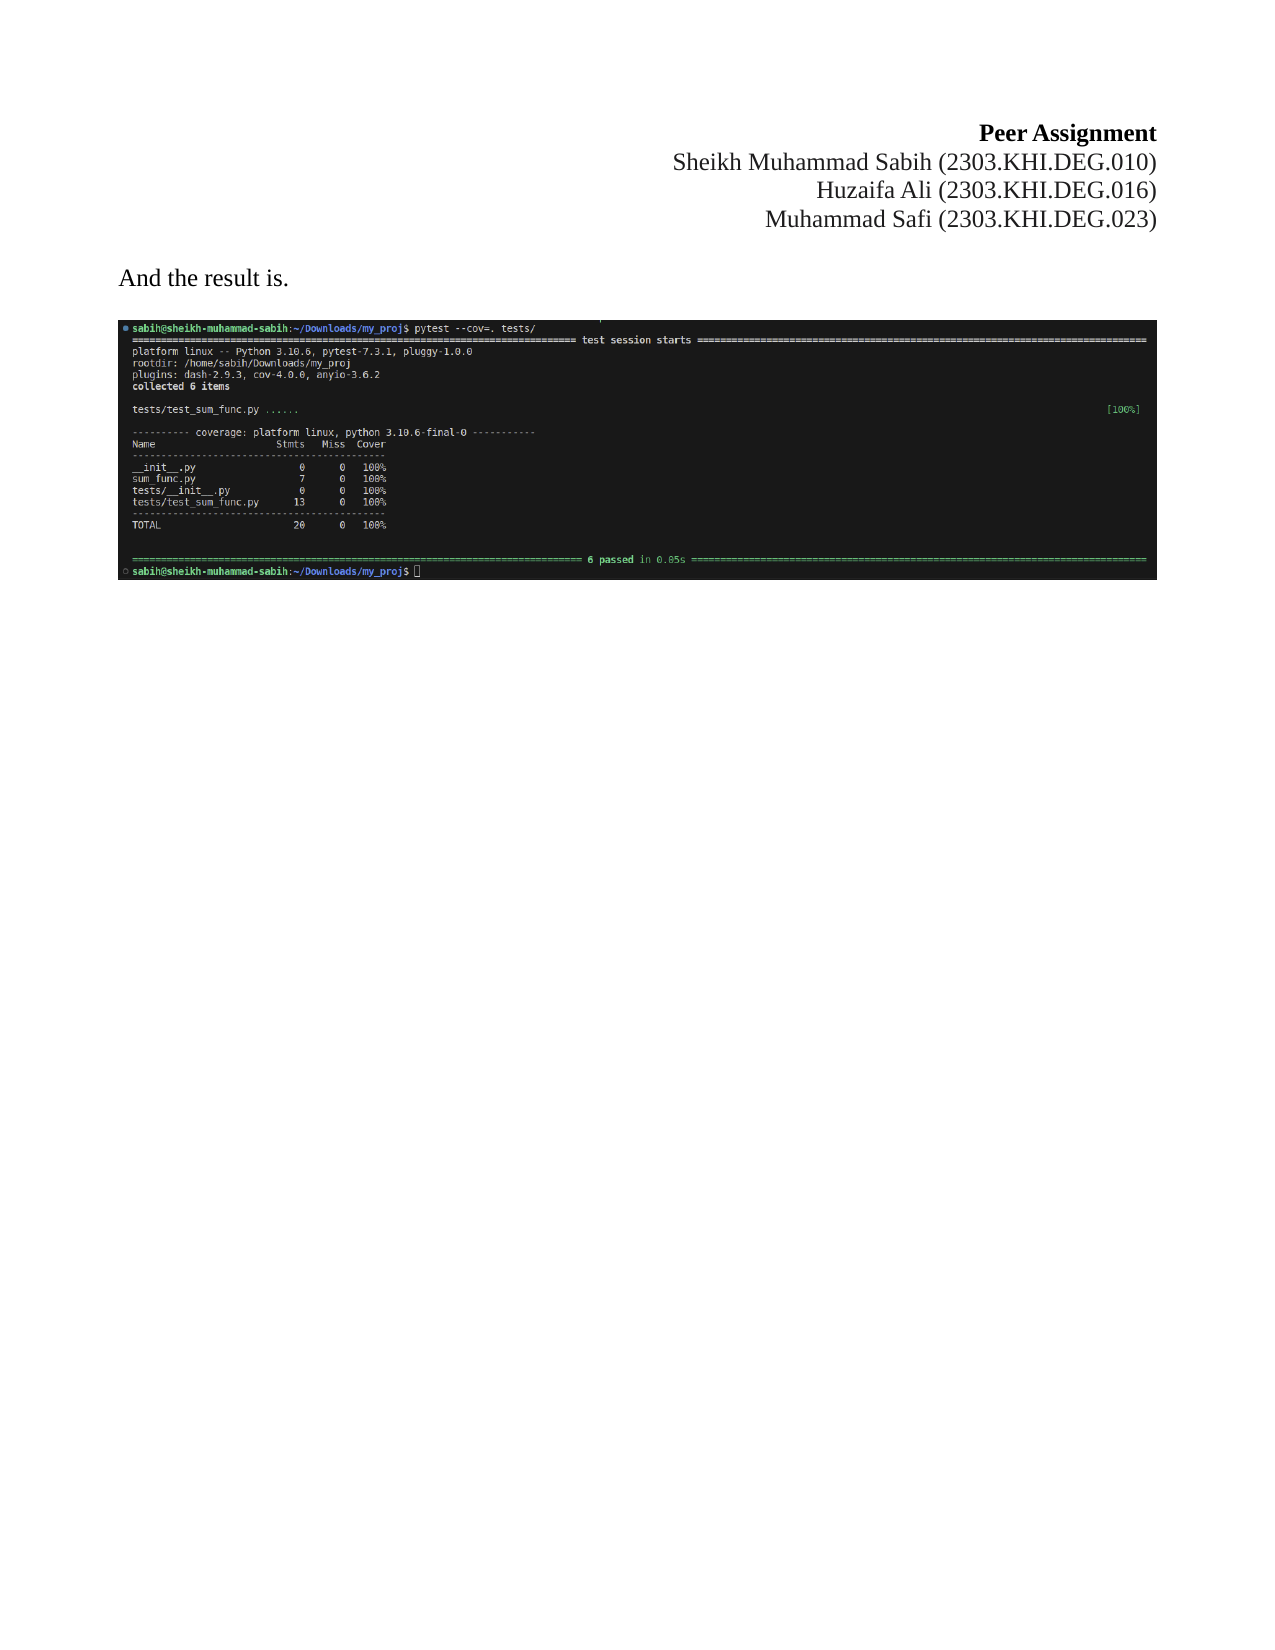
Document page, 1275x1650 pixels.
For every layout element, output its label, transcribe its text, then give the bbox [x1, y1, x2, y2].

text And the result is. [118, 263, 1157, 291]
picture [118, 320, 1157, 580]
